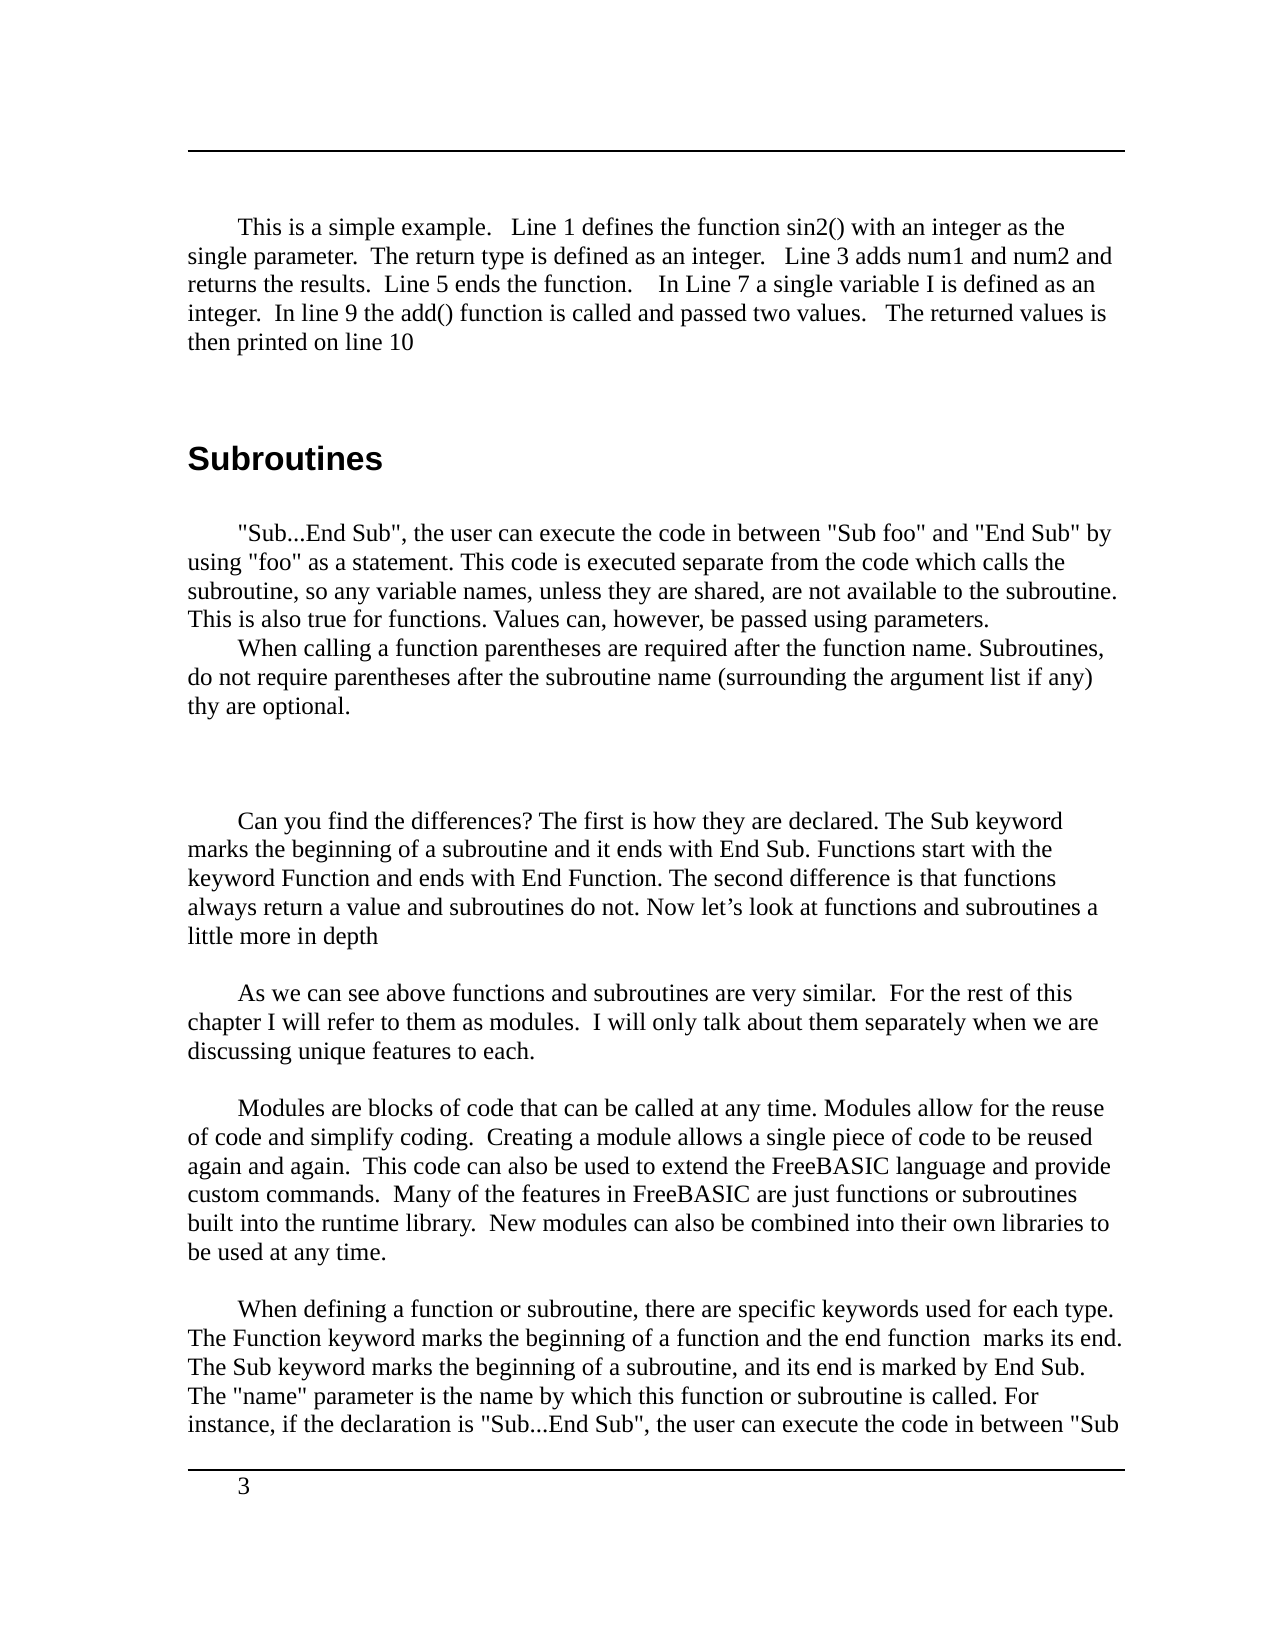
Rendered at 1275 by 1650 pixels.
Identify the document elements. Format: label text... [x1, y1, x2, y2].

subtitle Subroutines [187, 438, 1125, 477]
text Modules are blocks of code that can be called at any time. Modules allow for the reuse of code and simplify coding. Creating a module allows a single piece of code to be reused again and again. This code can also be used to extend the FreeBASIC language and provide custom commands. Many of the features in FreeBASIC are just functions or subroutines built into the runtime library. New modules can also be combined into their own libraries to be used at any time. [187, 1093, 1125, 1266]
text When defining a function or subroutine, there are specific keywords used for each type. The Function keyword marks the beginning of a function and the end function marks its end. The Sub keyword marks the beginning of a subroutine, and its end is marked by End Sub. The "name" parameter is the name by which this function or subroutine is called. For instance, if the declaration is "Sub...End Sub", the user can execute the code in between "Sub [187, 1294, 1125, 1438]
text Can you find the differences? The first is how they are declared. The Sub keyword marks the beginning of a subroutine and it ends with End Sub. Functions start with the keyword Function and ends with End Function. The second difference is that functions always return a value and subroutines do not. Now let’s look at functions and subroutines a little more in depth [187, 806, 1125, 949]
text This is a simple example. Line 1 defines the function sin2() with an integer as the single parameter. The return type is defined as an integer. Line 3 adds num1 and num2 and returns the results. Line 5 ends the function. In Line 7 a single variable I is defined as an integer. In line 9 the add() function is called and passed two values. The returned values is then printed on line 10 [187, 212, 1125, 356]
text As we can see above functions and subroutines are very similar. For the rest of this chapter I will refer to them as modules. I will only talk about them separately when we are discussing unique features to each. [187, 978, 1125, 1064]
text "Sub...End Sub", the user can execute the code in between "Sub foo" and "End Sub" by using "foo" as a statement. This code is executed separate from the code which calls the subroutine, so any variable names, unless they are shared, are not available to the subroutine. This is also true for functions. Values can, however, be passed using parameters. [187, 518, 1125, 633]
text When calling a function parentheses are required after the function name. Subroutines, do not require parentheses after the subroutine name (surrounding the argument list if any) thy are optional. [187, 633, 1125, 719]
